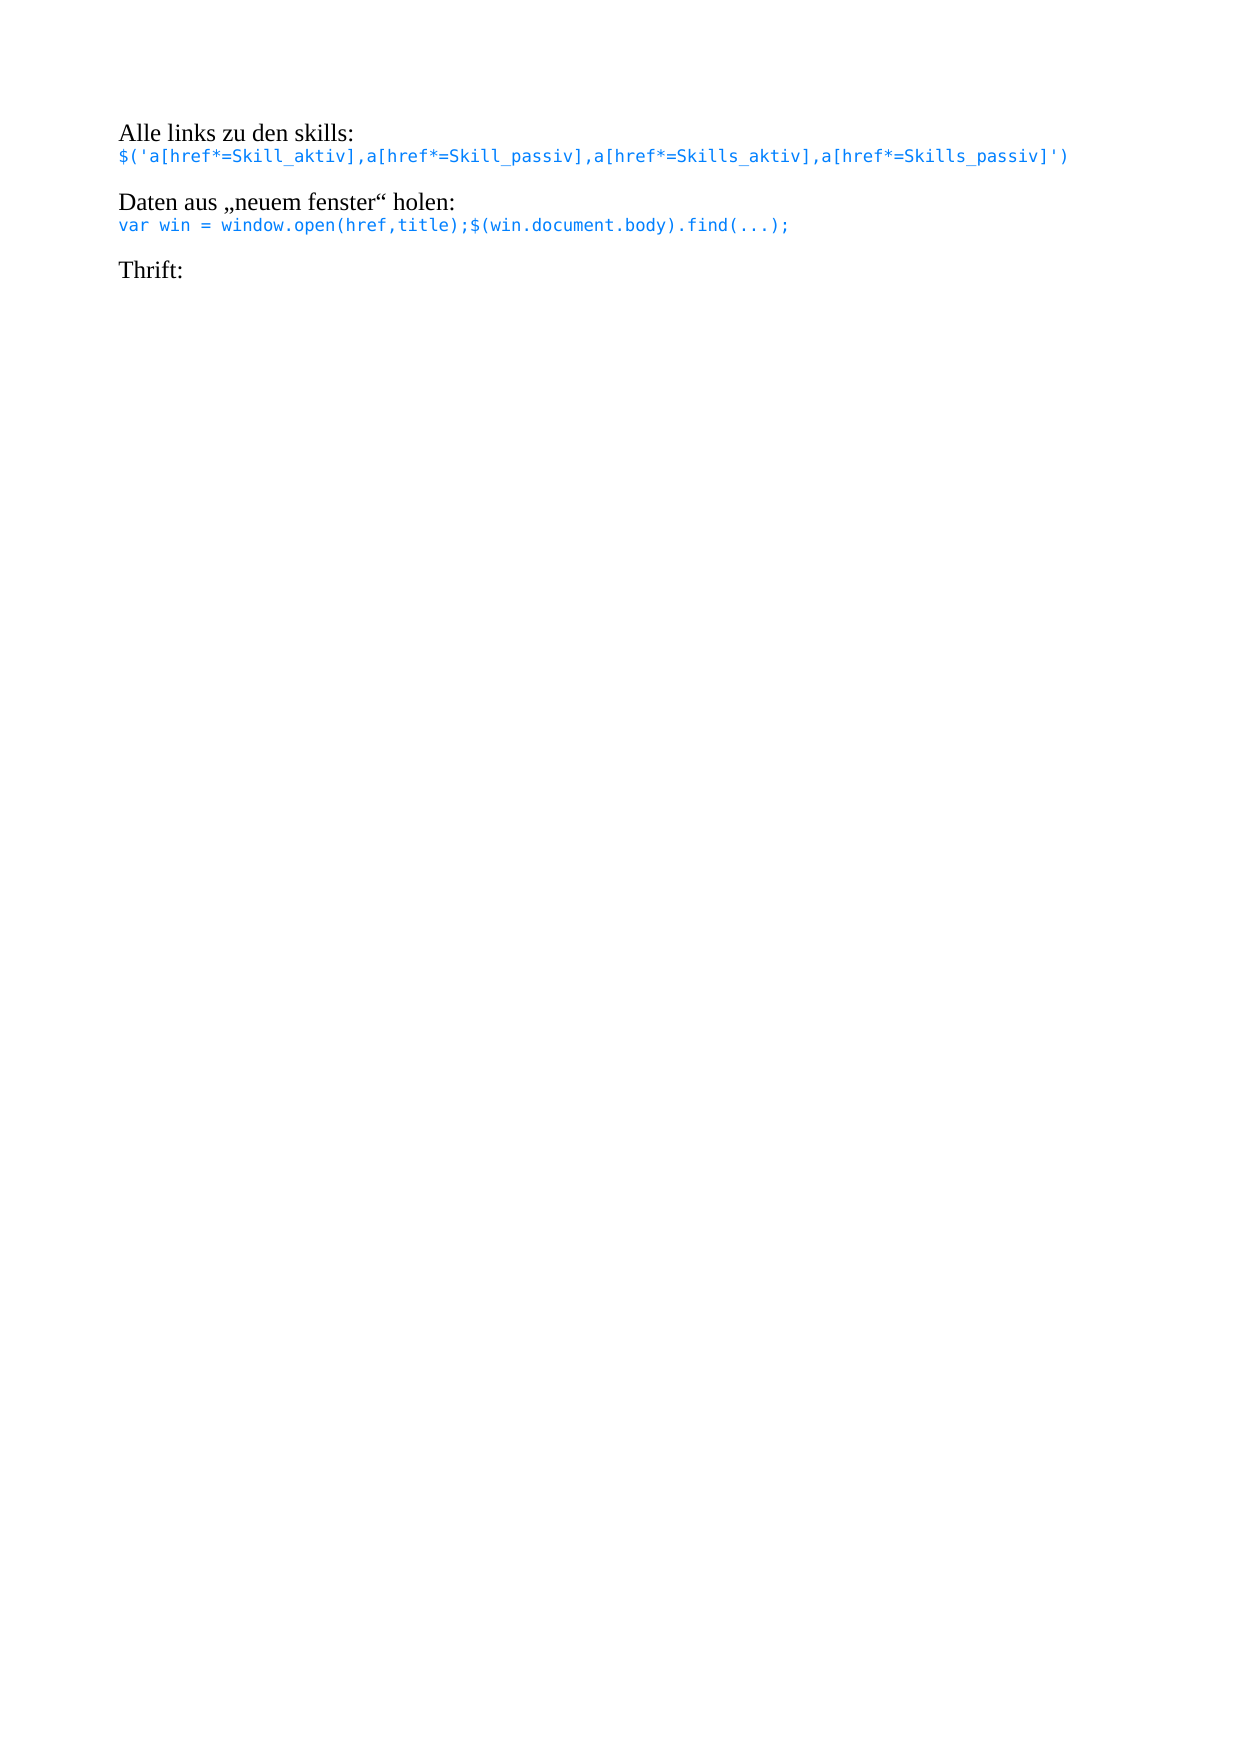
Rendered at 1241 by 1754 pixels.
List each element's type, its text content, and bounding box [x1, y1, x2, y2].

text Thrift: [118, 256, 1122, 284]
text $('a[href*=Skill_aktiv],a[href*=Skill_passiv],a[href*=Skills_aktiv],a[href*=Skills_passiv]') [118, 147, 1122, 167]
text Daten aus „neuem fenster“ holen: [118, 187, 1122, 216]
text var win = window.open(href,title);$(win.document.body).find(...); [118, 216, 1122, 236]
text Alle links zu den skills: [118, 118, 1122, 147]
